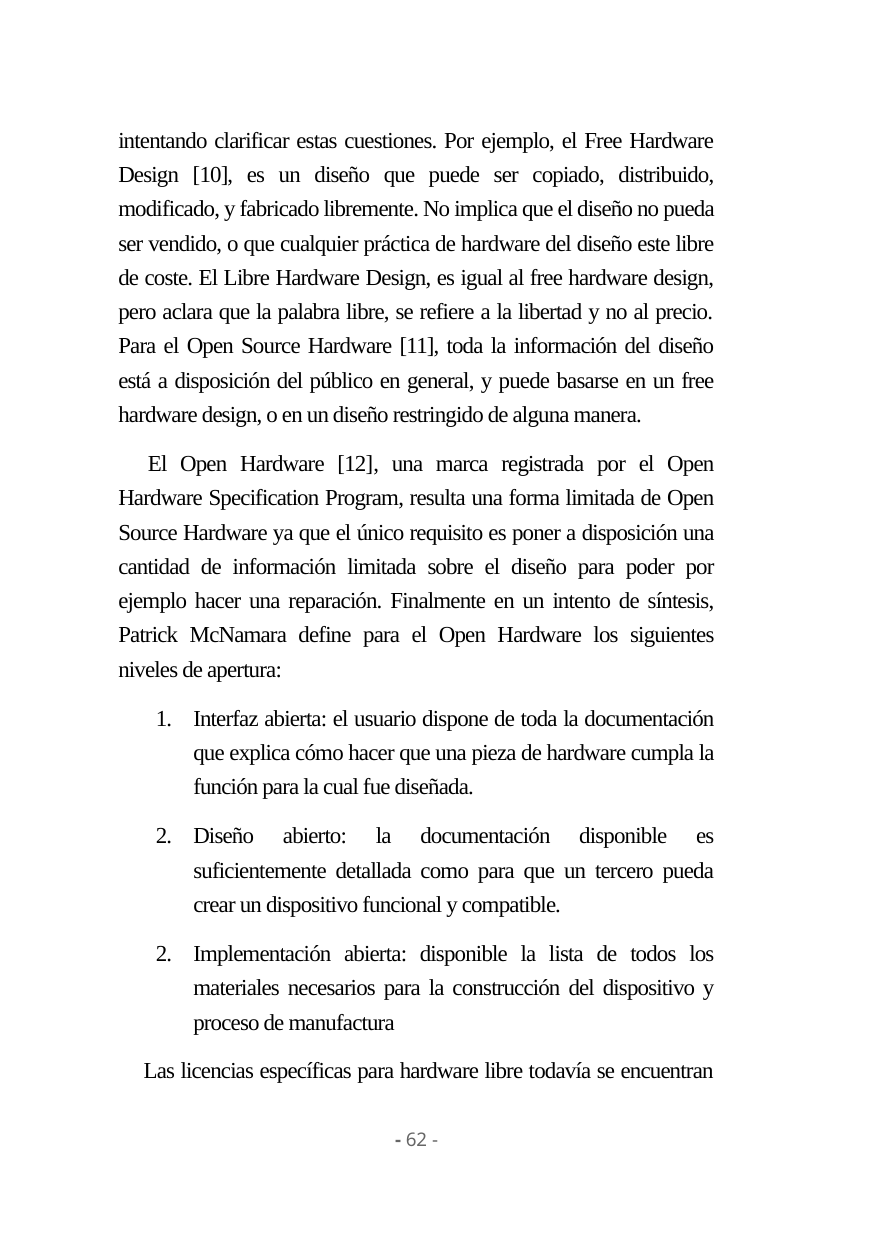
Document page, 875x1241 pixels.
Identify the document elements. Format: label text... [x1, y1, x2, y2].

text Las licencias específicas para hardware libre todavía se encuentran [118, 1052, 714, 1086]
list Implementación abierta: disponible la lista de todos los materiales necesarios para la construcción del dispositivo y proceso de manufactura [156, 934, 714, 1037]
text intentando clarificar estas cuestiones. Por ejemplo, el Free Hardware Design [10], es un diseño que puede ser copiado, distribuido, modificado, y fabricado libremente. No implica que el diseño no pueda ser vendido, o que cualquier práctica de hardware del diseño este libre de coste. El Libre Hardware Design, es igual al free hardware design, pero aclara que la palabra libre, se refiere a la libertad y no al precio. Para el Open Source Hardware [11], toda la información del diseño está a disposición del público en general, y puede basarse en un free hardware design, o en un diseño restringido de alguna manera. [118, 121, 714, 429]
text El Open Hardware [12], una marca registrada por el Open Hardware Specification Program, resulta una forma limitada de Open Source Hardware ya que el único requisito es poner a disposición una cantidad de información limitada sobre el diseño para poder por ejemplo hacer una reparación. Finalmente en un intento de síntesis, Patrick McNamara define para el Open Hardware los siguientes niveles de apertura: [118, 444, 714, 684]
list Interfaz abierta: el usuario dispone de toda la documentación que explica cómo hacer que una pieza de hardware cumpla la función para la cual fue diseñada. [156, 699, 714, 802]
list Diseño abierto: la documentación disponible es suficientemente detallada como para que un tercero pueda crear un dispositivo funcional y compatible. [156, 816, 714, 919]
